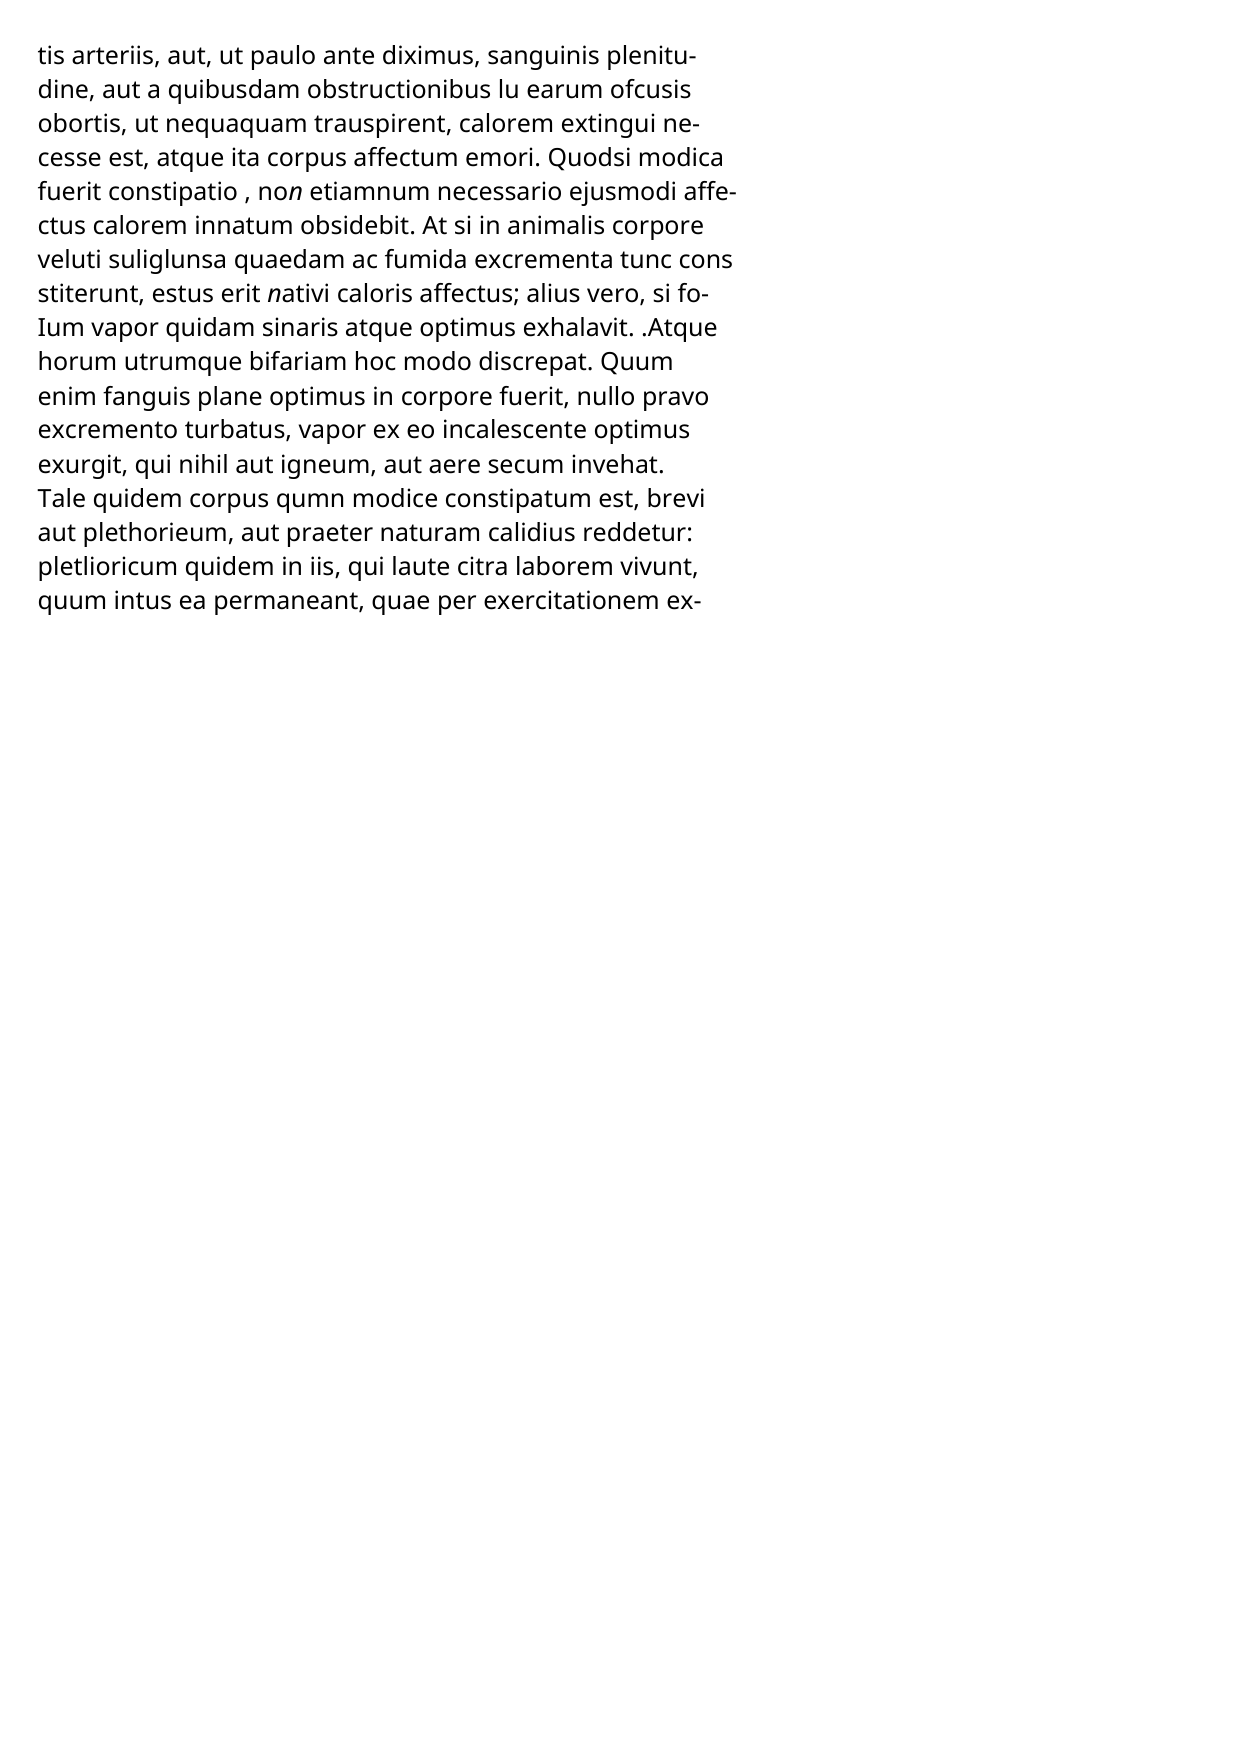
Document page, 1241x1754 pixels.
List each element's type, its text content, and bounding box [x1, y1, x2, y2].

text tis arteriis, aut, ut paulo ante diximus, sanguinis plenitu- dine, aut a quibusdam obstructionibus lu earum ofcusis obortis, ut nequaquam trauspirent, calorem extingui ne- cesse est, atque ita corpus affectum emori. Quodsi modica fuerit constipatio , non etiamnum necessario ejusmodi affe- ctus calorem innatum obsidebit. At si in animalis corpore veluti suliglunsa quaedam ac fumida excrementa tunc cons stiterunt, estus erit nativi caloris affectus; alius vero, si fo- Ium vapor quidam sinaris atque optimus exhalavit. .Atque horum utrumque bifariam hoc modo discrepat. Quum enim fanguis plane optimus in corpore fuerit, nullo pravo excremento turbatus, vapor ex eo incalescente optimus exurgit, qui nihil aut igneum, aut aere secum invehat. Tale quidem corpus qumn modice constipatum est, brevi aut plethorieum, aut praeter naturam calidius reddetur: pletlioricum quidem in iis, qui laute citra laborem vivunt, quum intus ea permaneant, quae per exercitationem ex- [37, 37, 1203, 617]
